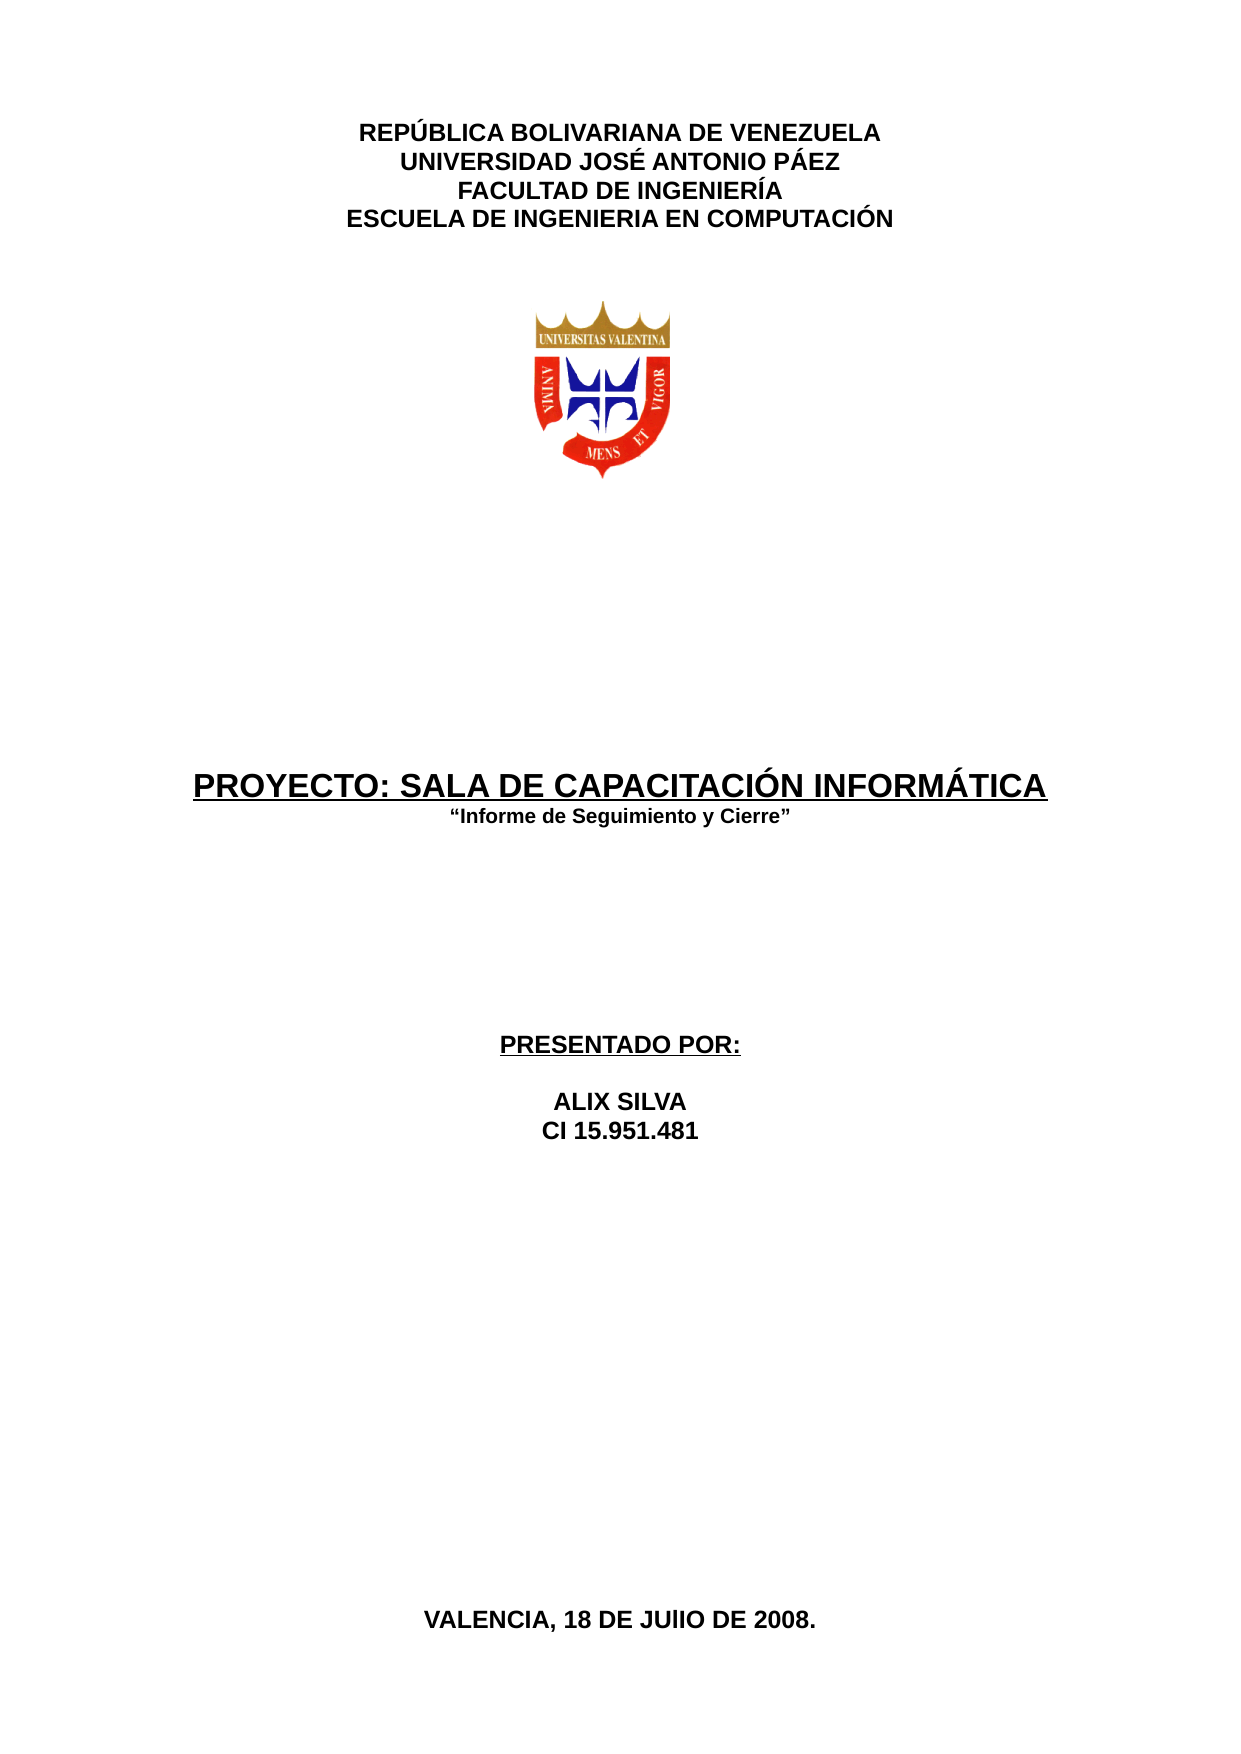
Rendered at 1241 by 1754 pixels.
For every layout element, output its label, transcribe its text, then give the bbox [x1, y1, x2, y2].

text FACULTAD DE INGENIERÍA [118, 176, 1122, 204]
picture [531, 300, 672, 479]
text PRESENTADO POR: [118, 1029, 1122, 1058]
text ESCUELA DE INGENIERIA EN COMPUTACIÓN [118, 204, 1122, 233]
text VALENCIA, 18 DE JUlIO DE 2008. [118, 1604, 1122, 1633]
text PROYECTO: SALA DE CAPACITACIÓN INFORMÁTICA [118, 766, 1122, 804]
text “Informe de Seguimiento y Cierre” [118, 804, 1122, 828]
text UNIVERSIDAD JOSÉ ANTONIO PÁEZ [118, 147, 1122, 176]
text REPÚBLICA BOLIVARIANA DE VENEZUELA [118, 118, 1122, 147]
text ALIX SILVA [118, 1087, 1122, 1116]
text CI 15.951.481 [118, 1116, 1122, 1144]
